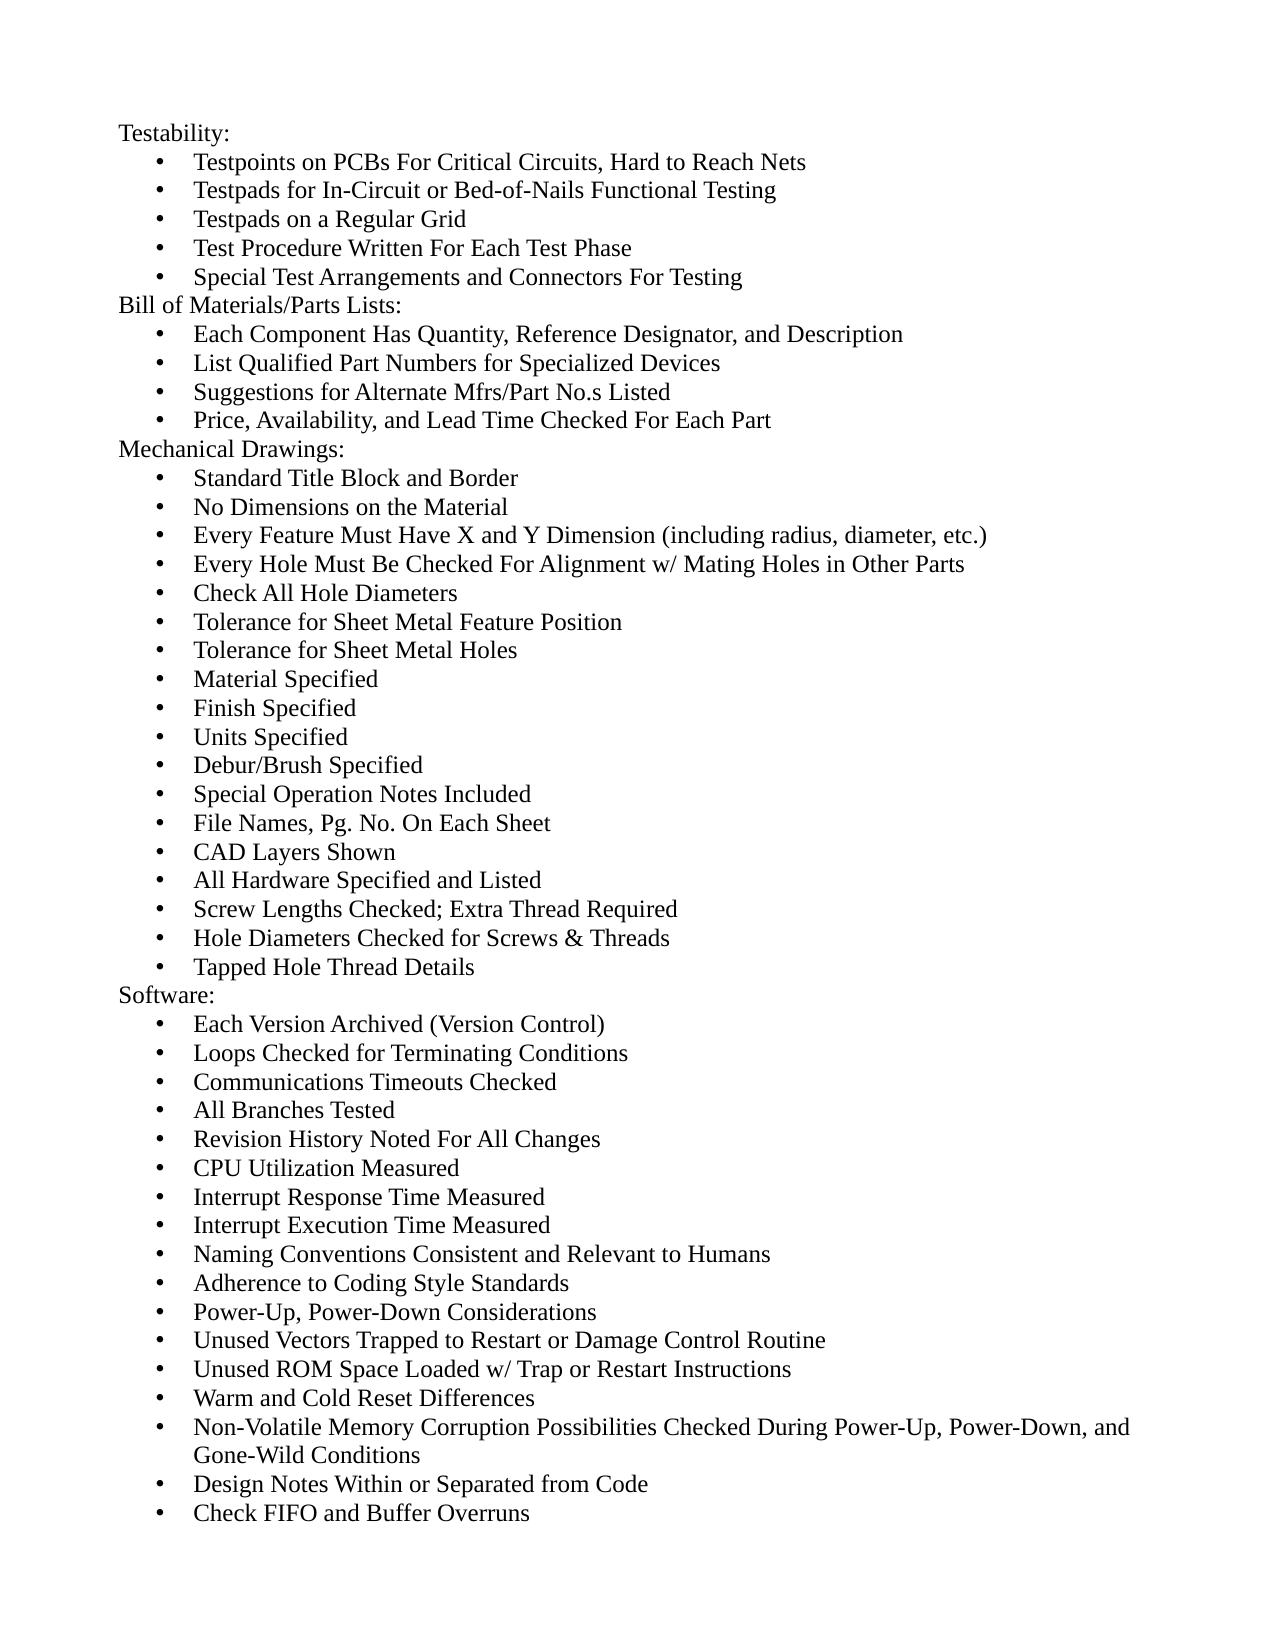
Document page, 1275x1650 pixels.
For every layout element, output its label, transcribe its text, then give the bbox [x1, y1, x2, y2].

list Check All Hole Diameters [156, 578, 1157, 607]
text Software: [118, 981, 1157, 1009]
list Special Test Arrangements and Connectors For Testing [156, 262, 1157, 291]
list Units Specified [156, 722, 1157, 751]
list Tapped Hole Thread Details [156, 952, 1157, 981]
list Naming Conventions Consistent and Relevant to Humans [156, 1239, 1157, 1268]
list Test Procedure Written For Each Test Phase [156, 233, 1157, 262]
list CAD Layers Shown [156, 837, 1157, 866]
list Revision History Noted For All Changes [156, 1124, 1157, 1153]
list Check FIFO and Buffer Overruns [156, 1498, 1157, 1527]
list No Dimensions on the Material [156, 492, 1157, 521]
list Debur/Brush Specified [156, 751, 1157, 779]
list Design Notes Within or Separated from Code [156, 1469, 1157, 1498]
list Tolerance for Sheet Metal Holes [156, 636, 1157, 664]
list List Qualified Part Numbers for Specialized Devices [156, 348, 1157, 377]
list Interrupt Response Time Measured [156, 1182, 1157, 1211]
list Tolerance for Sheet Metal Feature Position [156, 607, 1157, 636]
list Interrupt Execution Time Measured [156, 1211, 1157, 1239]
list Non-Volatile Memory Corruption Possibilities Checked During Power-Up, Power-Down, and Gone-Wild Conditions [156, 1412, 1157, 1469]
list File Names, Pg. No. On Each Sheet [156, 808, 1157, 837]
list All Hardware Specified and Listed [156, 866, 1157, 894]
list Communications Timeouts Checked [156, 1067, 1157, 1096]
text Testability: [118, 118, 1157, 147]
list Finish Specified [156, 693, 1157, 722]
list Material Specified [156, 664, 1157, 693]
list Testpoints on PCBs For Critical Circuits, Hard to Reach Nets [156, 147, 1157, 176]
list Each Version Archived (Version Control) [156, 1009, 1157, 1038]
text Bill of Materials/Parts Lists: [118, 291, 1157, 319]
list Price, Availability, and Lead Time Checked For Each Part [156, 406, 1157, 434]
list Testpads for In-Circuit or Bed-of-Nails Functional Testing [156, 176, 1157, 204]
list Unused ROM Space Loaded w/ Trap or Restart Instructions [156, 1354, 1157, 1383]
list Screw Lengths Checked; Extra Thread Required [156, 894, 1157, 923]
list Standard Title Block and Border [156, 463, 1157, 492]
list Each Component Has Quantity, Reference Designator, and Description [156, 319, 1157, 348]
list Suggestions for Alternate Mfrs/Part No.s Listed [156, 377, 1157, 406]
list Special Operation Notes Included [156, 779, 1157, 808]
list CPU Utilization Measured [156, 1153, 1157, 1182]
list Loops Checked for Terminating Conditions [156, 1038, 1157, 1067]
list All Branches Tested [156, 1096, 1157, 1124]
list Hole Diameters Checked for Screws & Threads [156, 923, 1157, 952]
list Adherence to Coding Style Standards [156, 1268, 1157, 1297]
list Every Feature Must Have X and Y Dimension (including radius, diameter, etc.) [156, 521, 1157, 549]
list Power-Up, Power-Down Considerations [156, 1297, 1157, 1326]
list Testpads on a Regular Grid [156, 204, 1157, 233]
list Warm and Cold Reset Differences [156, 1383, 1157, 1412]
text Mechanical Drawings: [118, 434, 1157, 463]
list Unused Vectors Trapped to Restart or Damage Control Routine [156, 1326, 1157, 1354]
list Every Hole Must Be Checked For Alignment w/ Mating Holes in Other Parts [156, 549, 1157, 578]
